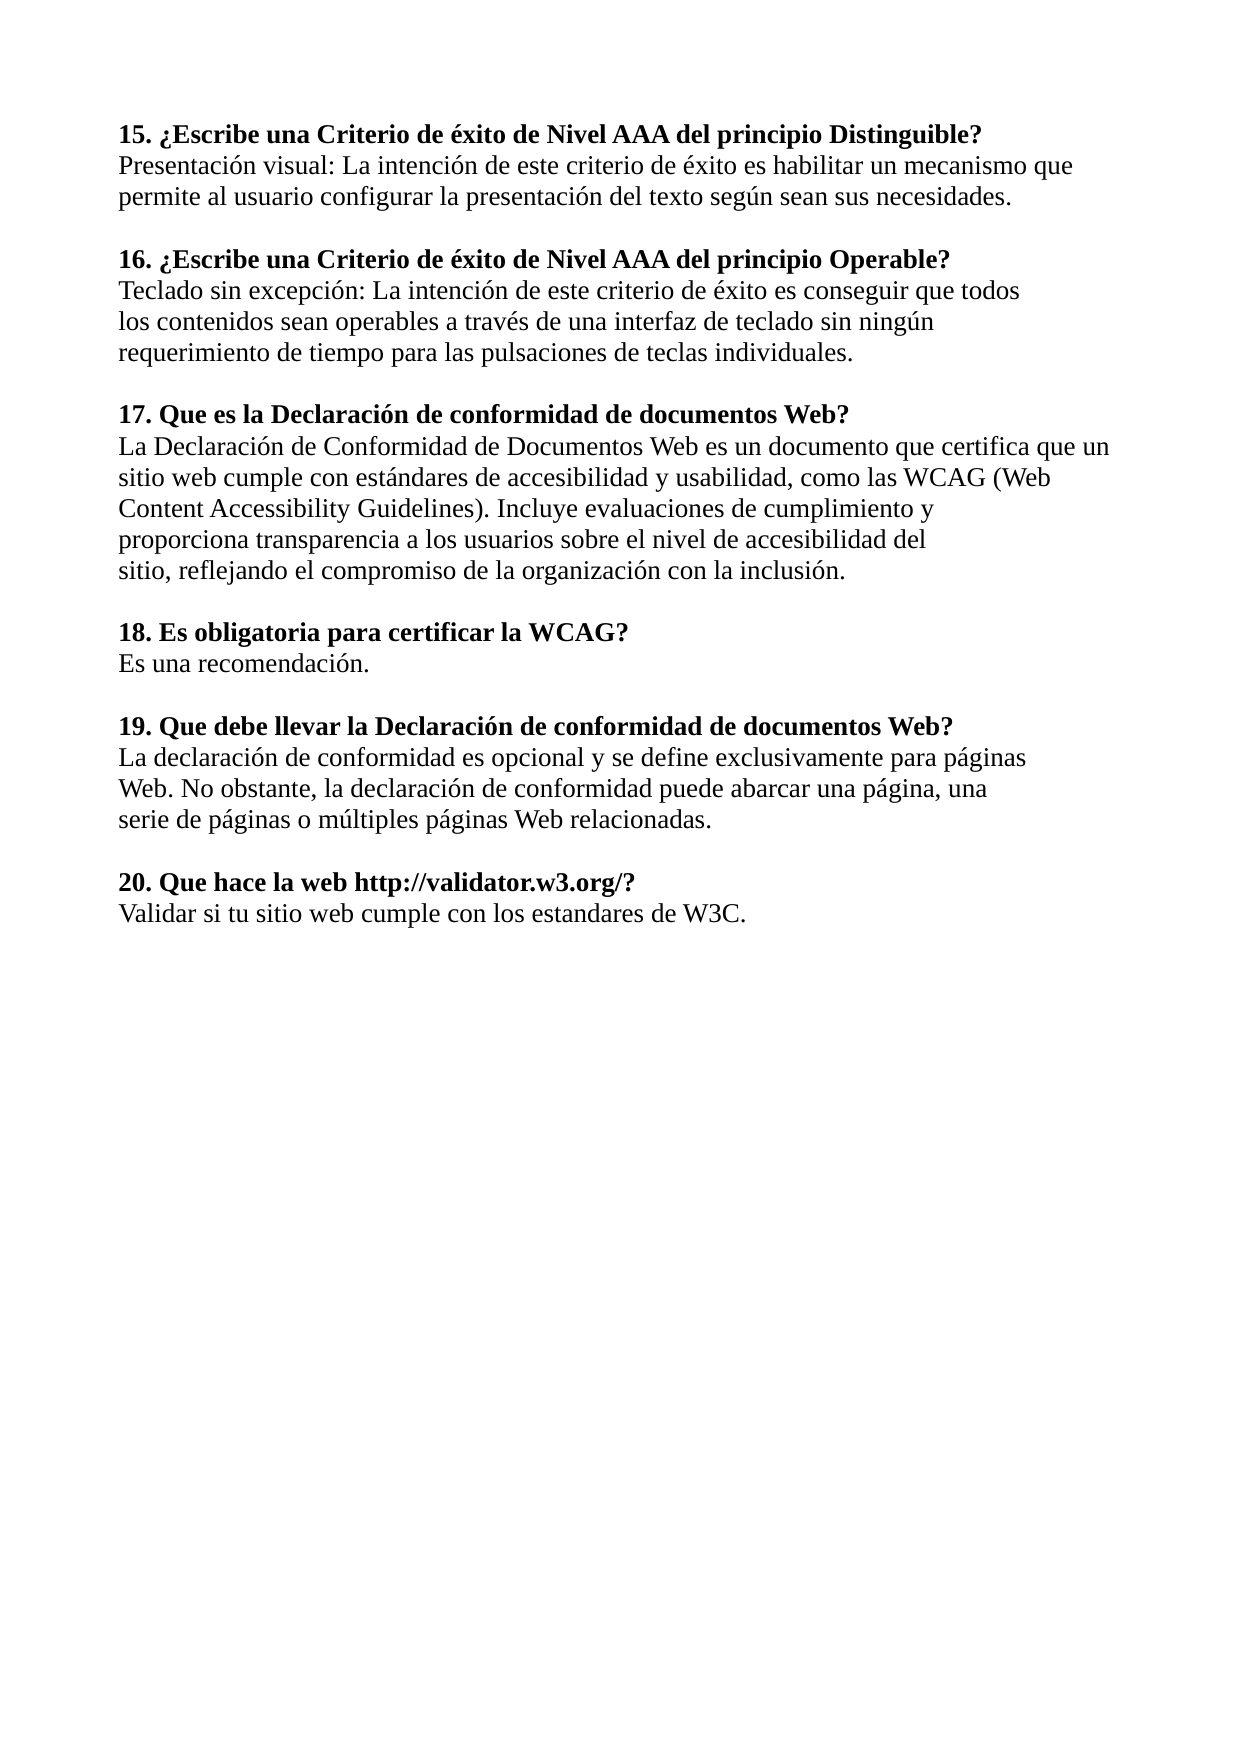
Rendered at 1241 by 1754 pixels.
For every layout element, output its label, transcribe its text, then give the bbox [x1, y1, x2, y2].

text 18. Es obligatoria para certificar la WCAG? Es una recomendación. [118, 616, 1122, 679]
text 16. ¿Escribe una Criterio de éxito de Nivel AAA del principio Operable? Teclado sin excepción: La intención de este criterio de éxito es conseguir que todos los contenidos sean operables a través de una interfaz de teclado sin ningún requerimiento de tiempo para las pulsaciones de teclas individuales. [118, 243, 1122, 367]
text 17. Que es la Declaración de conformidad de documentos Web? La Declaración de Conformidad de Documentos Web es un documento que certifica que un sitio web cumple con estándares de accesibilidad y usabilidad, como las WCAG (Web Content Accessibility Guidelines). Incluye evaluaciones de cumplimiento y proporciona transparencia a los usuarios sobre el nivel de accesibilidad del sitio, reflejando el compromiso de la organización con la inclusión. [118, 398, 1122, 585]
text 19. Que debe llevar la Declaración de conformidad de documentos Web? La declaración de conformidad es opcional y se define exclusivamente para páginas Web. No obstante, la declaración de conformidad puede abarcar una página, una serie de páginas o múltiples páginas Web relacionadas. [118, 710, 1122, 834]
text 20. Que hace la web http://validator.w3.org/? Validar si tu sitio web cumple con los estandares de W3C. [118, 834, 1122, 928]
text 15. ¿Escribe una Criterio de éxito de Nivel AAA del principio Distinguible? Presentación visual: La intención de este criterio de éxito es habilitar un mecanismo que permite al usuario configurar la presentación del texto según sean sus necesidades. [118, 118, 1122, 212]
